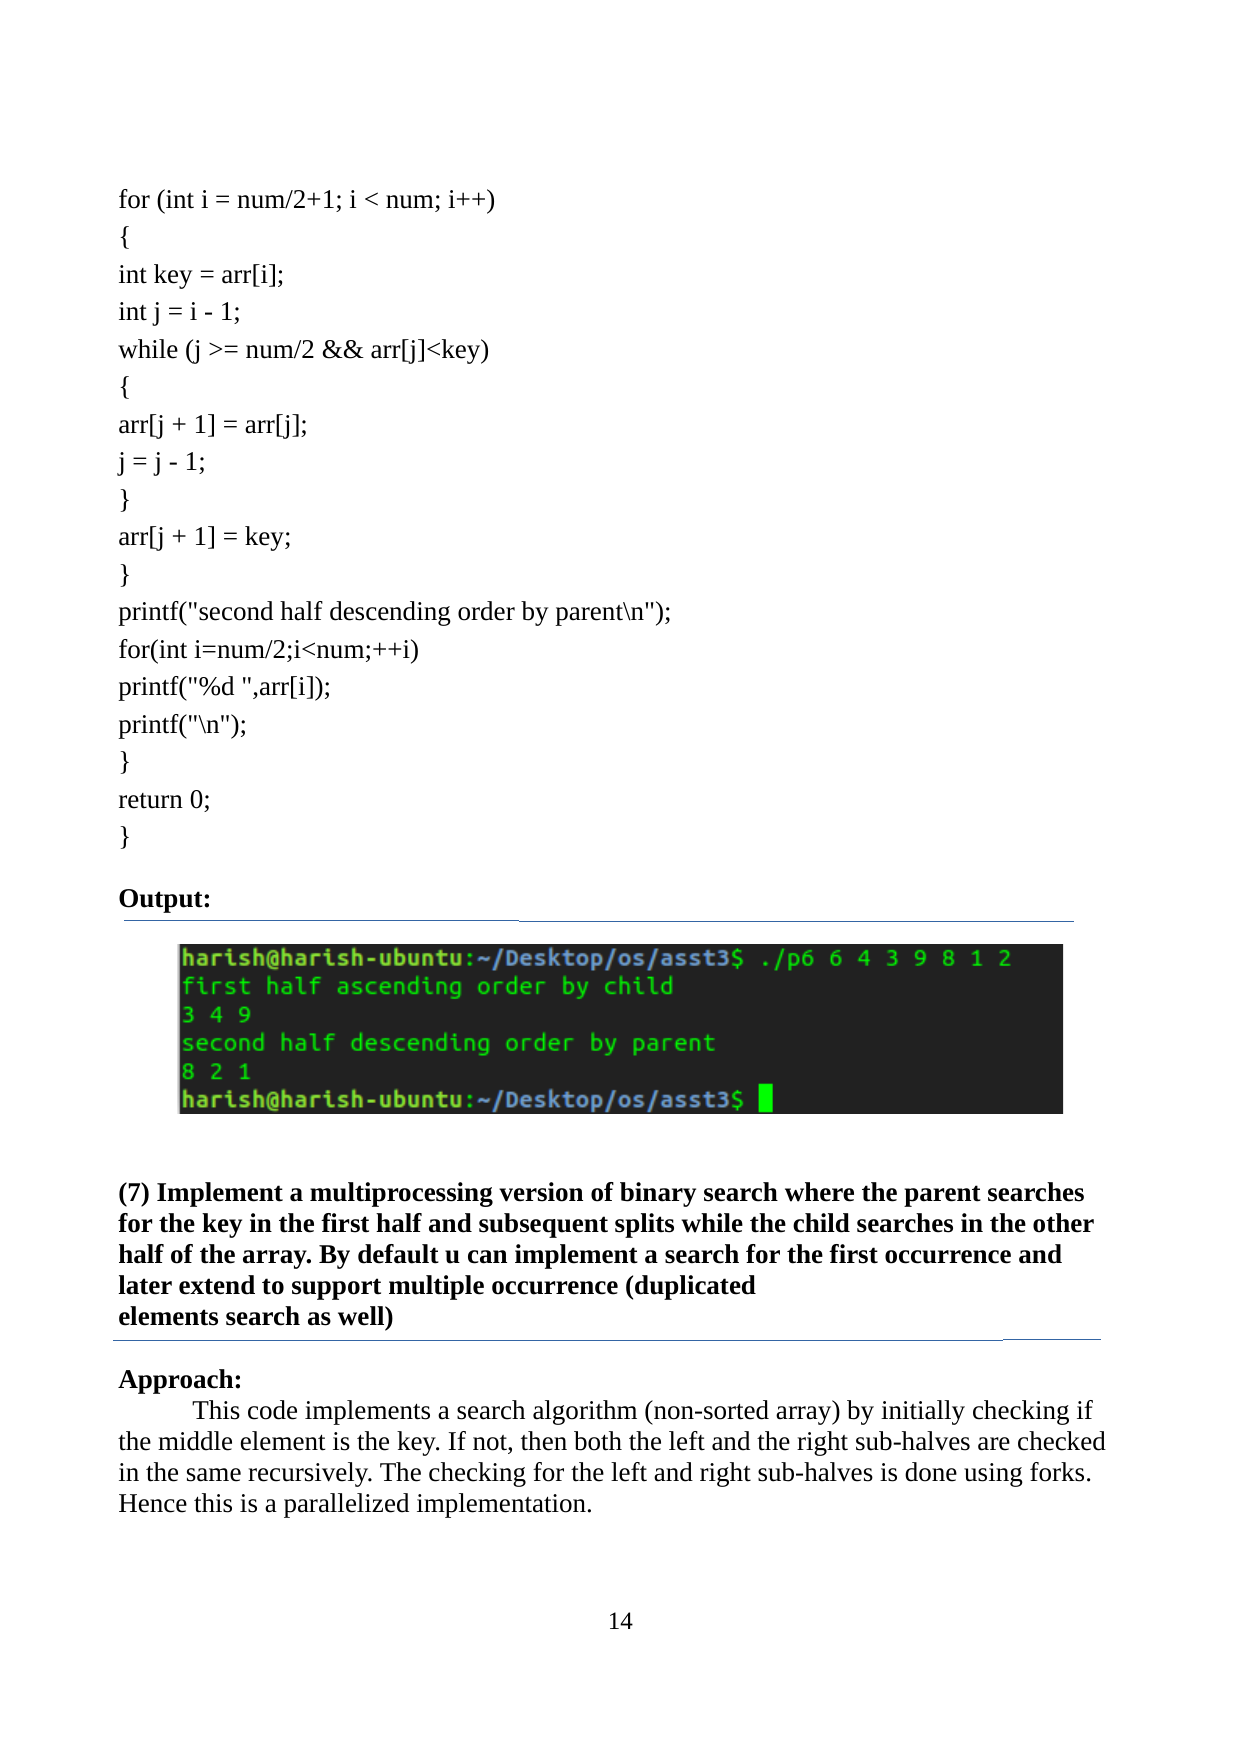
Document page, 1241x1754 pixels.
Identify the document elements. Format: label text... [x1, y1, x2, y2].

text Output: [118, 882, 1122, 914]
text This code implements a search algorithm (non-sorted array) by initially checking if the middle element is the key. If not, then both the left and the right sub-halves are checked in the same recursively. The checking for the left and right sub-halves is done using forks. Hence this is a parallelized implementation. [118, 1394, 1122, 1518]
text for(int i=num/2;i<num;++i) [118, 626, 1122, 664]
text arr[j + 1] = arr[j]; [118, 401, 1122, 439]
text printf("\n"); [118, 701, 1122, 739]
text arr[j + 1] = key; [118, 514, 1122, 551]
text int key = arr[i]; [118, 251, 1122, 289]
text } [118, 739, 1122, 776]
text while (j >= num/2 && arr[j]<key) [118, 326, 1122, 364]
text int j = i - 1; [118, 289, 1122, 326]
text Approach: [118, 1363, 1122, 1394]
text printf("%d ",arr[i]); [118, 664, 1122, 701]
text } [118, 814, 1122, 851]
picture [177, 944, 1064, 1114]
text printf("second half descending order by parent\n"); [118, 589, 1122, 626]
text elements search as well) [118, 1300, 1122, 1332]
text for (int i = num/2+1; i < num; i++) [118, 176, 1122, 214]
text } [118, 476, 1122, 514]
text { [118, 214, 1122, 251]
text { [118, 364, 1122, 401]
text } [118, 551, 1122, 589]
text j = j - 1; [118, 439, 1122, 476]
text return 0; [118, 776, 1122, 814]
text (7) Implement a multiprocessing version of binary search where the parent searches for the key in the first half and subsequent splits while the child searches in the other half of the array. By default u can implement a search for the first occurrence and later extend to support multiple occurrence (duplicated [118, 1176, 1122, 1300]
